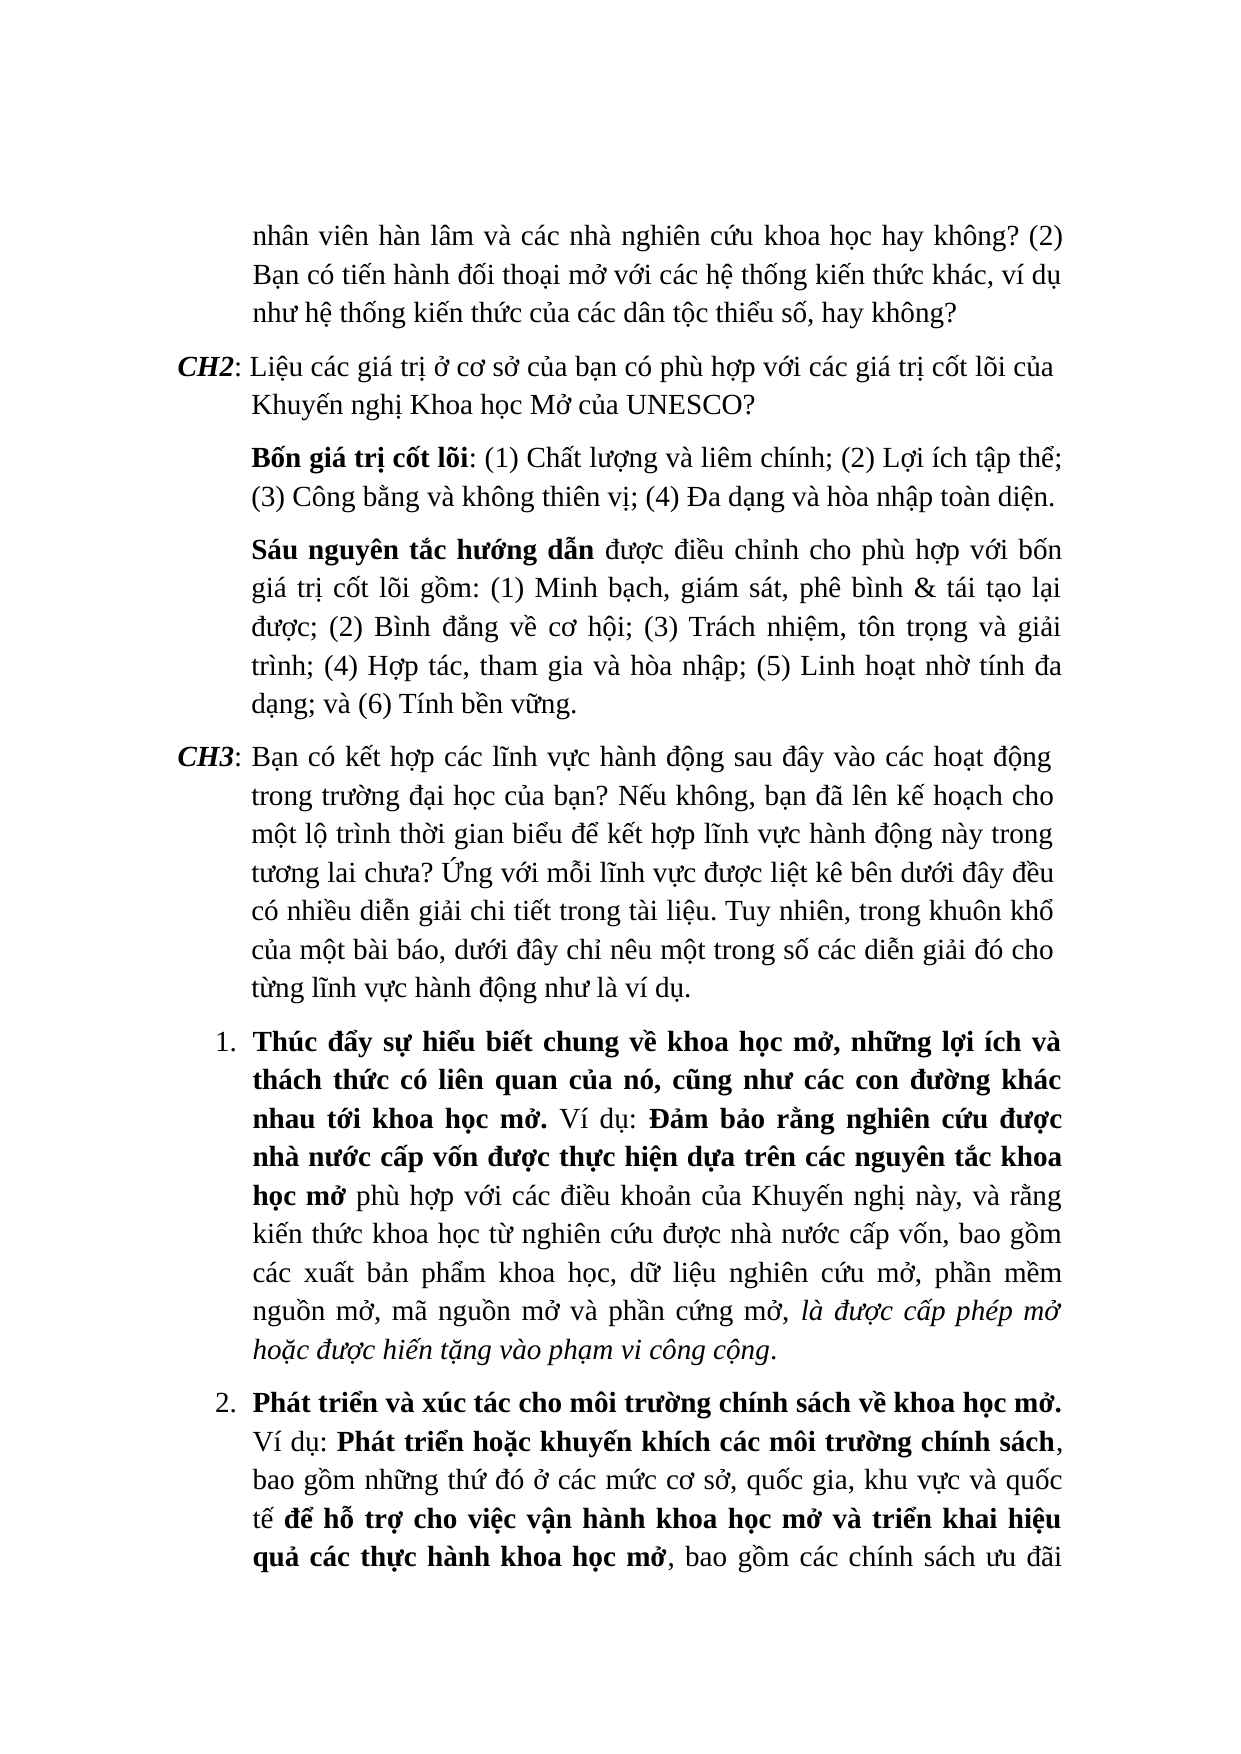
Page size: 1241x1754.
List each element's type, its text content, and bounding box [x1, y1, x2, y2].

text CH2: Liệu các giá trị ở cơ sở của bạn có phù hợp với các giá trị cốt lõi của Khuyến nghị Khoa học Mở của UNESCO? [177, 349, 1063, 421]
text Sáu nguyên tắc hướng dẫn được điều chỉnh cho phù hợp với bốn giá trị cốt lõi gồm: (1) Minh bạch, giám sát, phê bình & tái tạo lại được; (2) Bình đẳng về cơ hội; (3) Trách nhiệm, tôn trọng và giải trình; (4) Hợp tác, tham gia và hòa nhập; (5) Linh hoạt nhờ tính đa dạng; và (6) Tính bền vững. [251, 532, 1063, 720]
list Phát triển và xúc tác cho môi trường chính sách về khoa học mở. Ví dụ: Phát triển hoặc khuyến khích các môi trường chính sách, bao gồm những thứ đó ở các mức cơ sở, quốc gia, khu vực và quốc tế để hỗ trợ cho việc vận hành khoa học mở và triển khai hiệu quả các thực hành khoa học mở, bao gồm các chính sách ưu đãi [215, 1385, 1063, 1573]
list nhân viên hàn lâm và các nhà nghiên cứu khoa học hay không? (2) Bạn có tiến hành đối thoại mở với các hệ thống kiến thức khác, ví dụ như hệ thống kiến thức của các dân tộc thiểu số, hay không? [215, 218, 1063, 329]
text CH3: Bạn có kết hợp các lĩnh vực hành động sau đây vào các hoạt động trong trường đại học của bạn? Nếu không, bạn đã lên kế hoạch cho một lộ trình thời gian biểu để kết hợp lĩnh vực hành động này trong tương lai chưa? Ứng với mỗi lĩnh vực được liệt kê bên dưới đây đều có nhiều diễn giải chi tiết trong tài liệu. Tuy nhiên, trong khuôn khổ của một bài báo, dưới đây chỉ nêu một trong số các diễn giải đó cho từng lĩnh vực hành động như là ví dụ. [177, 739, 1063, 1004]
list Thúc đẩy sự hiểu biết chung về khoa học mở, những lợi ích và thách thức có liên quan của nó, cũng như các con đường khác nhau tới khoa học mở. Ví dụ: Đảm bảo rằng nghiên cứu được nhà nước cấp vốn được thực hiện dựa trên các nguyên tắc khoa học mở phù hợp với các điều khoản của Khuyến nghị này, và rằng kiến thức khoa học từ nghiên cứu được nhà nước cấp vốn, bao gồm các xuất bản phẩm khoa học, dữ liệu nghiên cứu mở, phần mềm nguồn mở, mã nguồn mở và phần cứng mở, là được cấp phép mở hoặc được hiến tặng vào phạm vi công cộng. [215, 1024, 1063, 1366]
text Bốn giá trị cốt lõi: (1) Chất lượng và liêm chính; (2) Lợi ích tập thể; (3) Công bằng và không thiên vị; (4) Đa dạng và hòa nhập toàn diện. [251, 440, 1063, 512]
